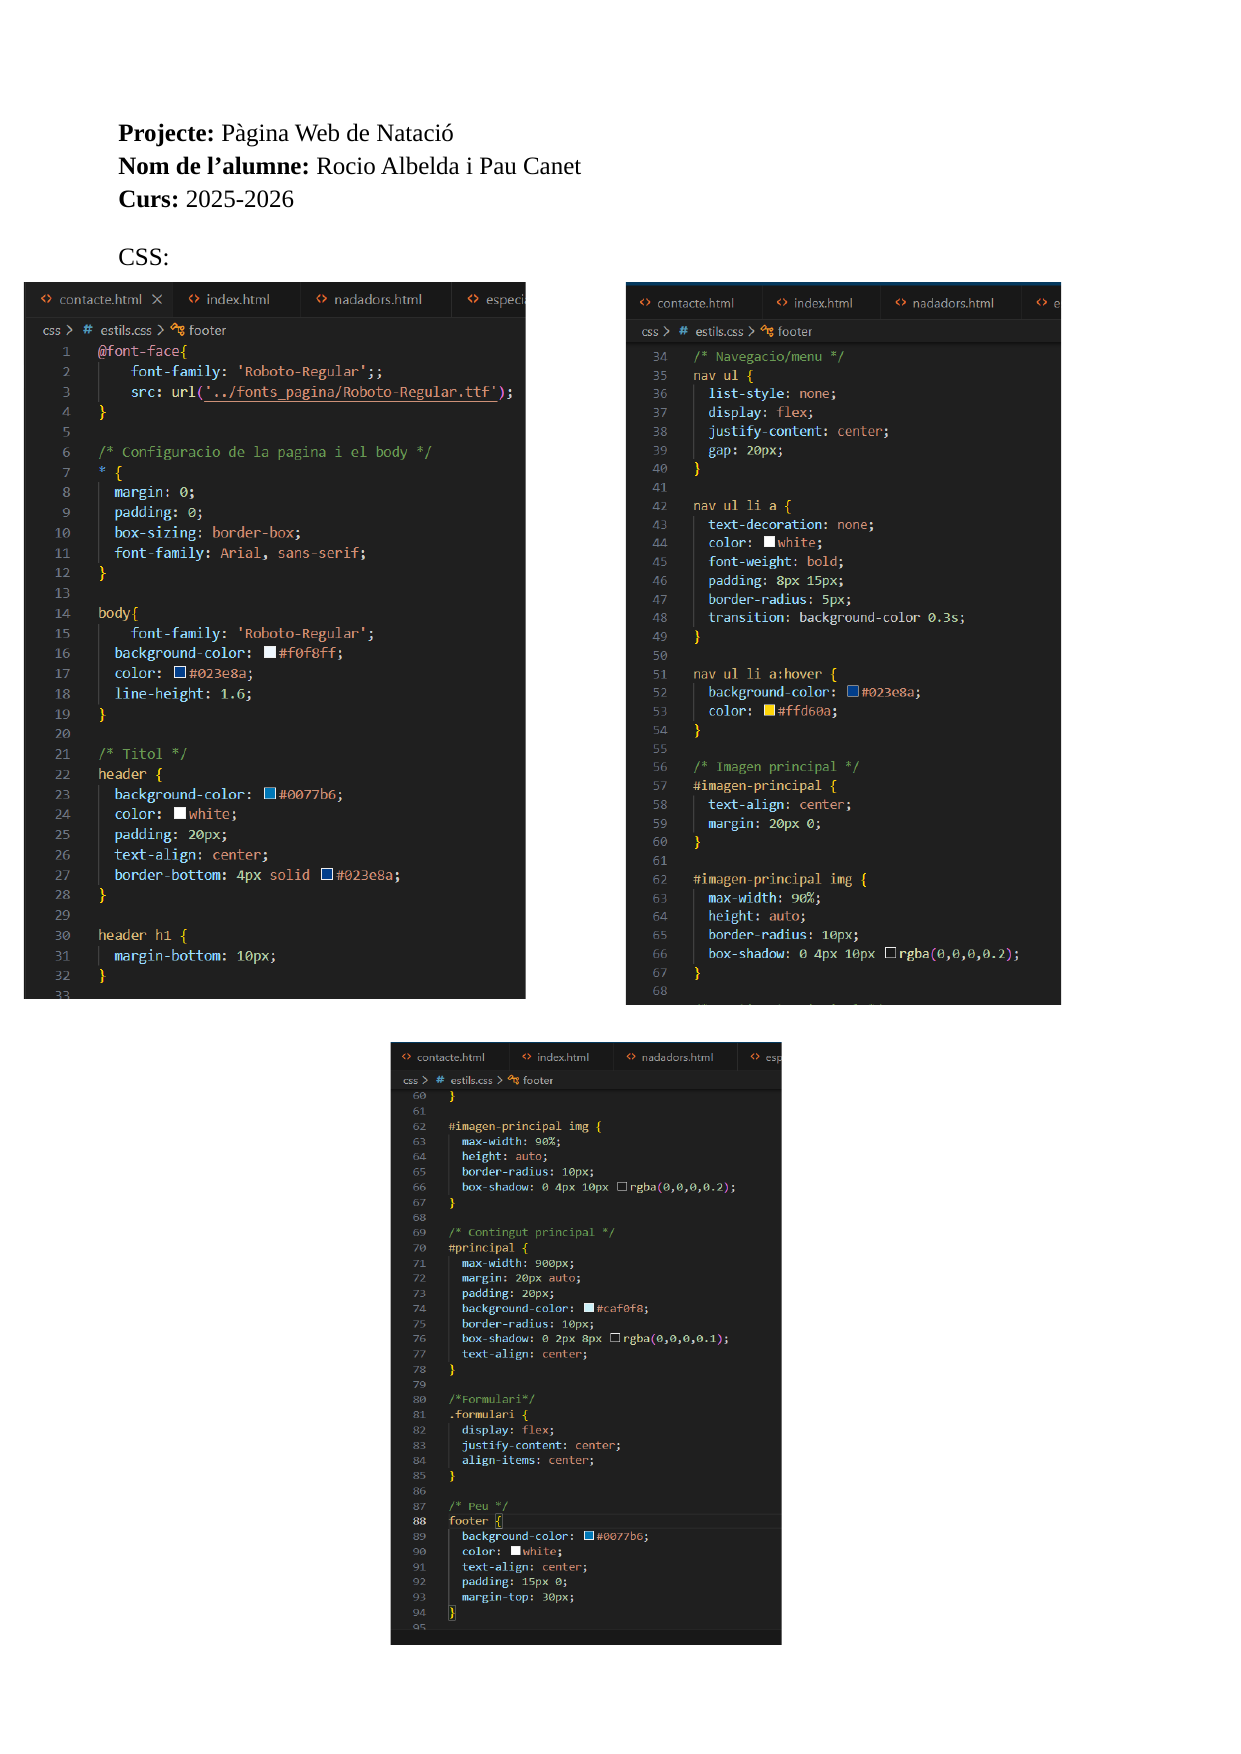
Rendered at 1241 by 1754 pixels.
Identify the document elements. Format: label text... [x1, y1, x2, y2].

picture [390, 1042, 782, 1645]
picture [625, 282, 1062, 1005]
text CSS: [118, 242, 1122, 271]
